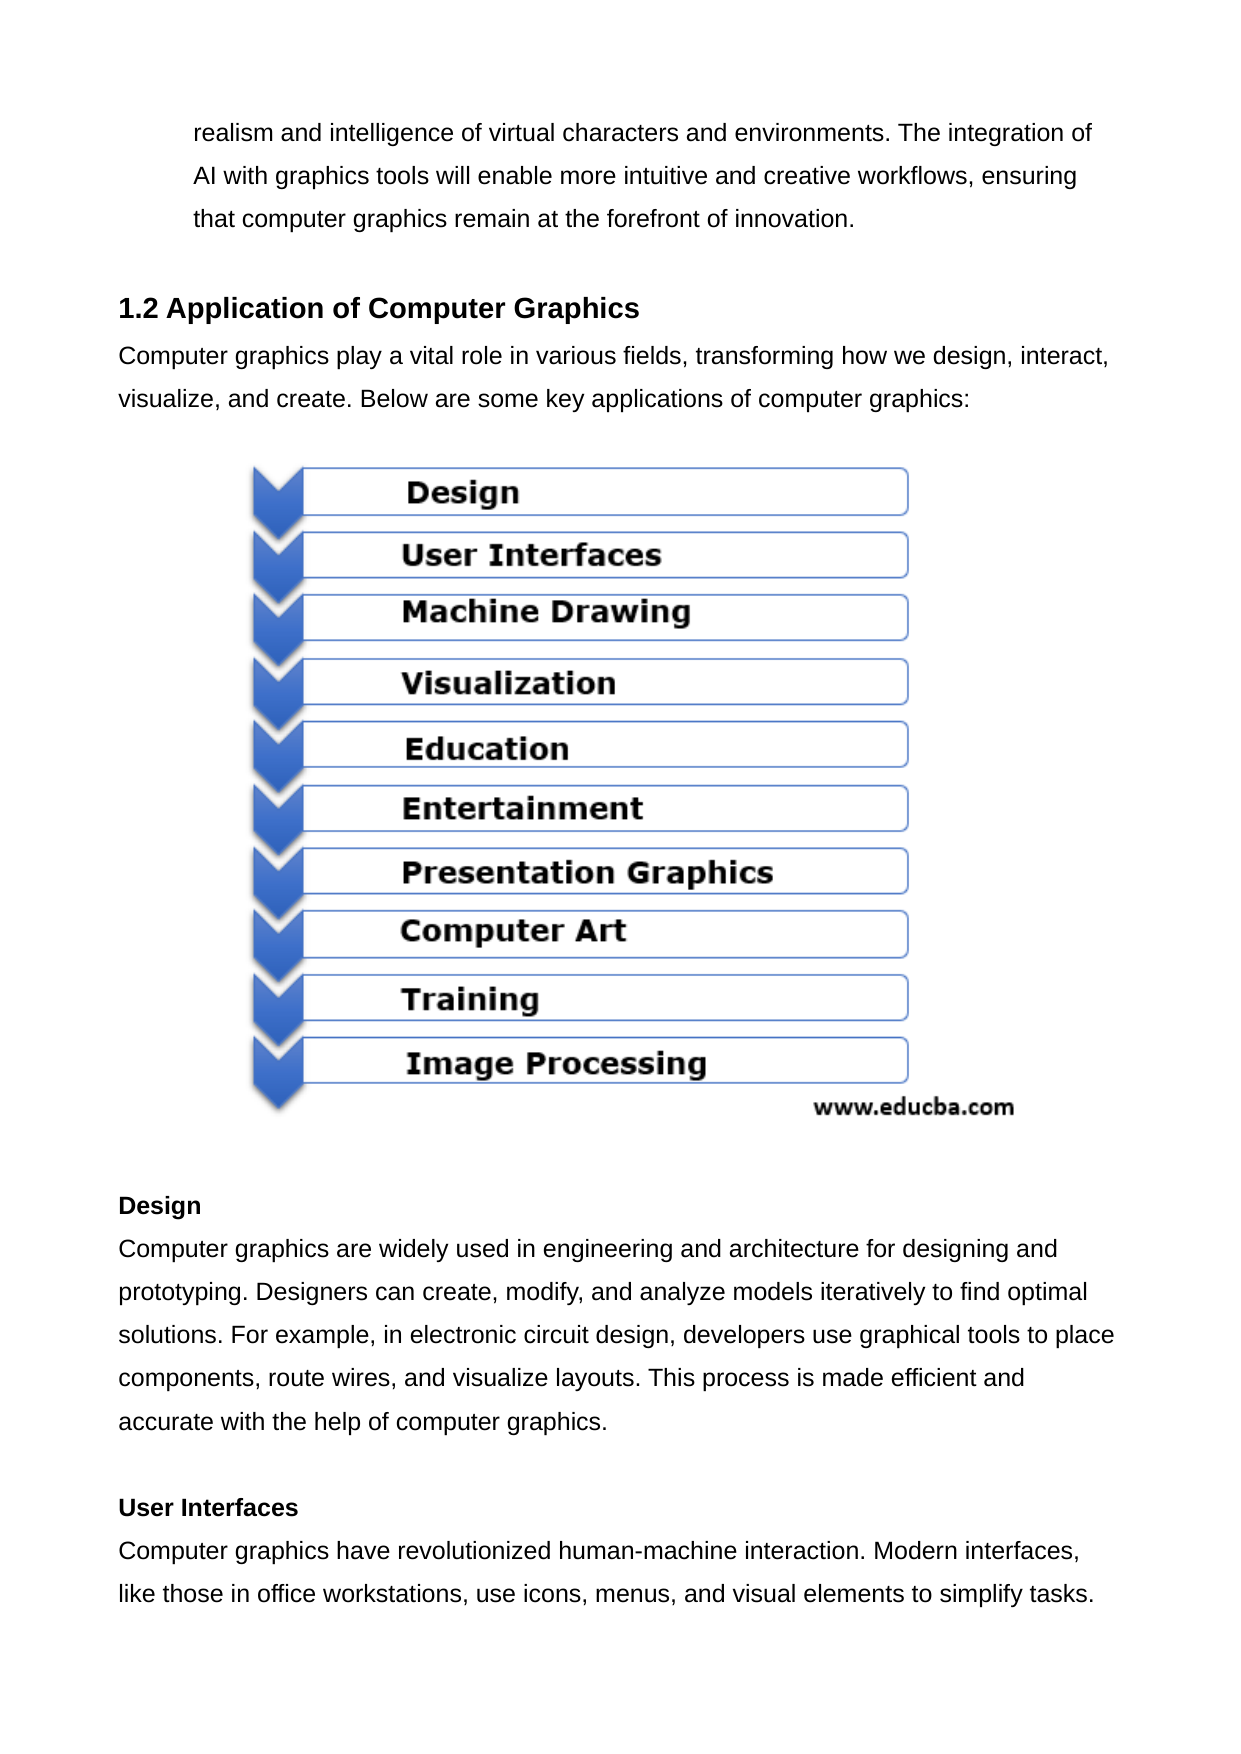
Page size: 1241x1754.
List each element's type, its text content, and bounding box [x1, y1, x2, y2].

text Design [118, 1191, 1122, 1220]
text User Interfaces [118, 1493, 1122, 1522]
text Computer graphics have revolutionized human-machine interaction. Modern interfaces, like those in office workstations, use icons, menus, and visual elements to simplify tasks. [118, 1536, 1122, 1608]
picture [210, 427, 1031, 1134]
text 1.2 Application of Computer Graphics [118, 291, 1122, 324]
list realism and intelligence of virtual characters and environments. The integration of AI with graphics tools will enable more intuitive and creative workflows, ensuring that computer graphics remain at the forefront of innovation. [156, 118, 1122, 233]
text Computer graphics play a vital role in various fields, transforming how we design, interact, visualize, and create. Below are some key applications of computer graphics: [118, 341, 1122, 413]
text Computer graphics are widely used in engineering and architecture for designing and prototyping. Designers can create, modify, and analyze models iteratively to find optimal solutions. For example, in electronic circuit design, developers use graphical tools to place components, route wires, and visualize layouts. This process is made efficient and accurate with the help of computer graphics. [118, 1234, 1122, 1435]
